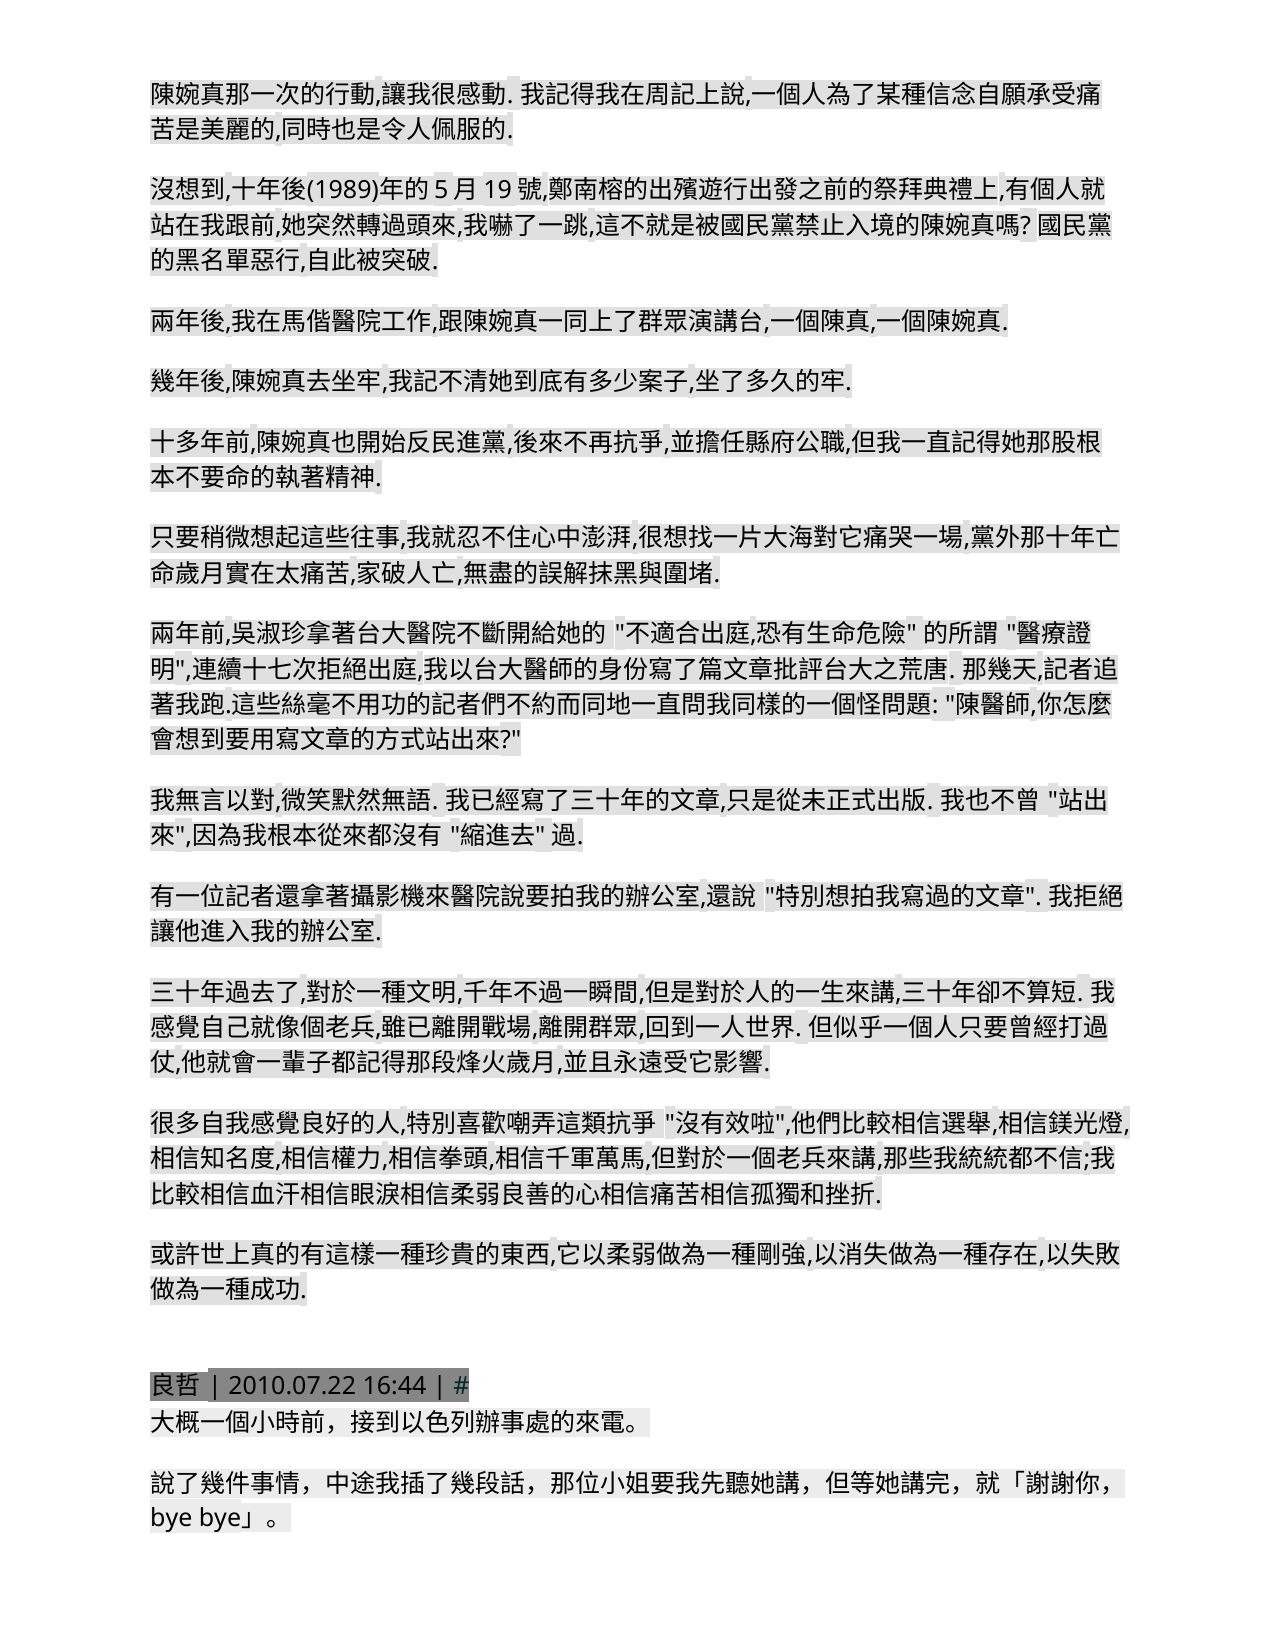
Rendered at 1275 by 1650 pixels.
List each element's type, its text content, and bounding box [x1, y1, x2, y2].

text 大概一個小時前，接到以色列辦事處的來電。 [150, 1402, 1125, 1437]
text 只要稍微想起這些往事,我就忍不住心中澎湃,很想找一片大海對它痛哭一場,黨外那十年亡命歲月實在太痛苦,家破人亡,無盡的誤解抹黑與圍堵. [150, 519, 1125, 589]
text 十多年前,陳婉真也開始反民進黨,後來不再抗爭,並擔任縣府公職,但我一直記得她那股根本不要命的執著精神. [150, 423, 1125, 494]
text 我無言以對,微笑默然無語. 我已經寫了三十年的文章,只是從未正式出版. 我也不曾 "站出來",因為我根本從來都沒有 "縮進去" 過. [150, 781, 1125, 852]
text 有一位記者還拿著攝影機來醫院說要拍我的辦公室,還說 "特別想拍我寫過的文章". 我拒絕讓他進入我的辦公室. [150, 877, 1125, 948]
text 很多自我感覺良好的人,特別喜歡嘲弄這類抗爭 "沒有效啦",他們比較相信選舉,相信鎂光燈,相信知名度,相信權力,相信拳頭,相信千軍萬馬,但對於一個老兵來講,那些我統統都不信;我比較相信血汗相信眼淚相信柔弱良善的心相信痛苦相信孤獨和挫折. [150, 1104, 1125, 1210]
text 陳婉真那一次的行動,讓我很感動. 我記得我在周記上說,一個人為了某種信念自願承受痛苦是美麗的,同時也是令人佩服的. [150, 75, 1125, 146]
text 沒想到,十年後(1989)年的5月19號,鄭南榕的出殯遊行出發之前的祭拜典禮上,有個人就站在我跟前,她突然轉過頭來,我嚇了一跳,這不就是被國民黨禁止入境的陳婉真嗎? 國民黨的黑名單惡行,自此被突破. [150, 171, 1125, 277]
text 或許世上真的有這樣一種珍貴的東西,它以柔弱做為一種剛強,以消失做為一種存在,以失敗做為一種成功. [150, 1235, 1125, 1342]
text 兩年後,我在馬偕醫院工作,跟陳婉真一同上了群眾演講台,一個陳真,一個陳婉真. [150, 302, 1125, 337]
text 良哲 | 2010.07.22 16:44 | # [150, 1367, 1125, 1402]
text 兩年前,吳淑珍拿著台大醫院不斷開給她的 "不適合出庭,恐有生命危險" 的所謂 "醫療證明",連續十七次拒絕出庭,我以台大醫師的身份寫了篇文章批評台大之荒唐. 那幾天,記者追著我跑.這些絲毫不用功的記者們不約而同地一直問我同樣的一個怪問題: "陳醫師,你怎麼會想到要用寫文章的方式站出來?" [150, 614, 1125, 756]
text 三十年過去了,對於一種文明,千年不過一瞬間,但是對於人的一生來講,三十年卻不算短. 我感覺自己就像個老兵,雖已離開戰場,離開群眾,回到一人世界. 但似乎一個人只要曾經打過仗,他就會一輩子都記得那段烽火歲月,並且永遠受它影響. [150, 973, 1125, 1079]
text 幾年後,陳婉真去坐牢,我記不清她到底有多少案子,坐了多久的牢. [150, 362, 1125, 398]
text 說了幾件事情，中途我插了幾段話，那位小姐要我先聽她講，但等她講完，就「謝謝你，bye bye」。 [150, 1462, 1125, 1533]
